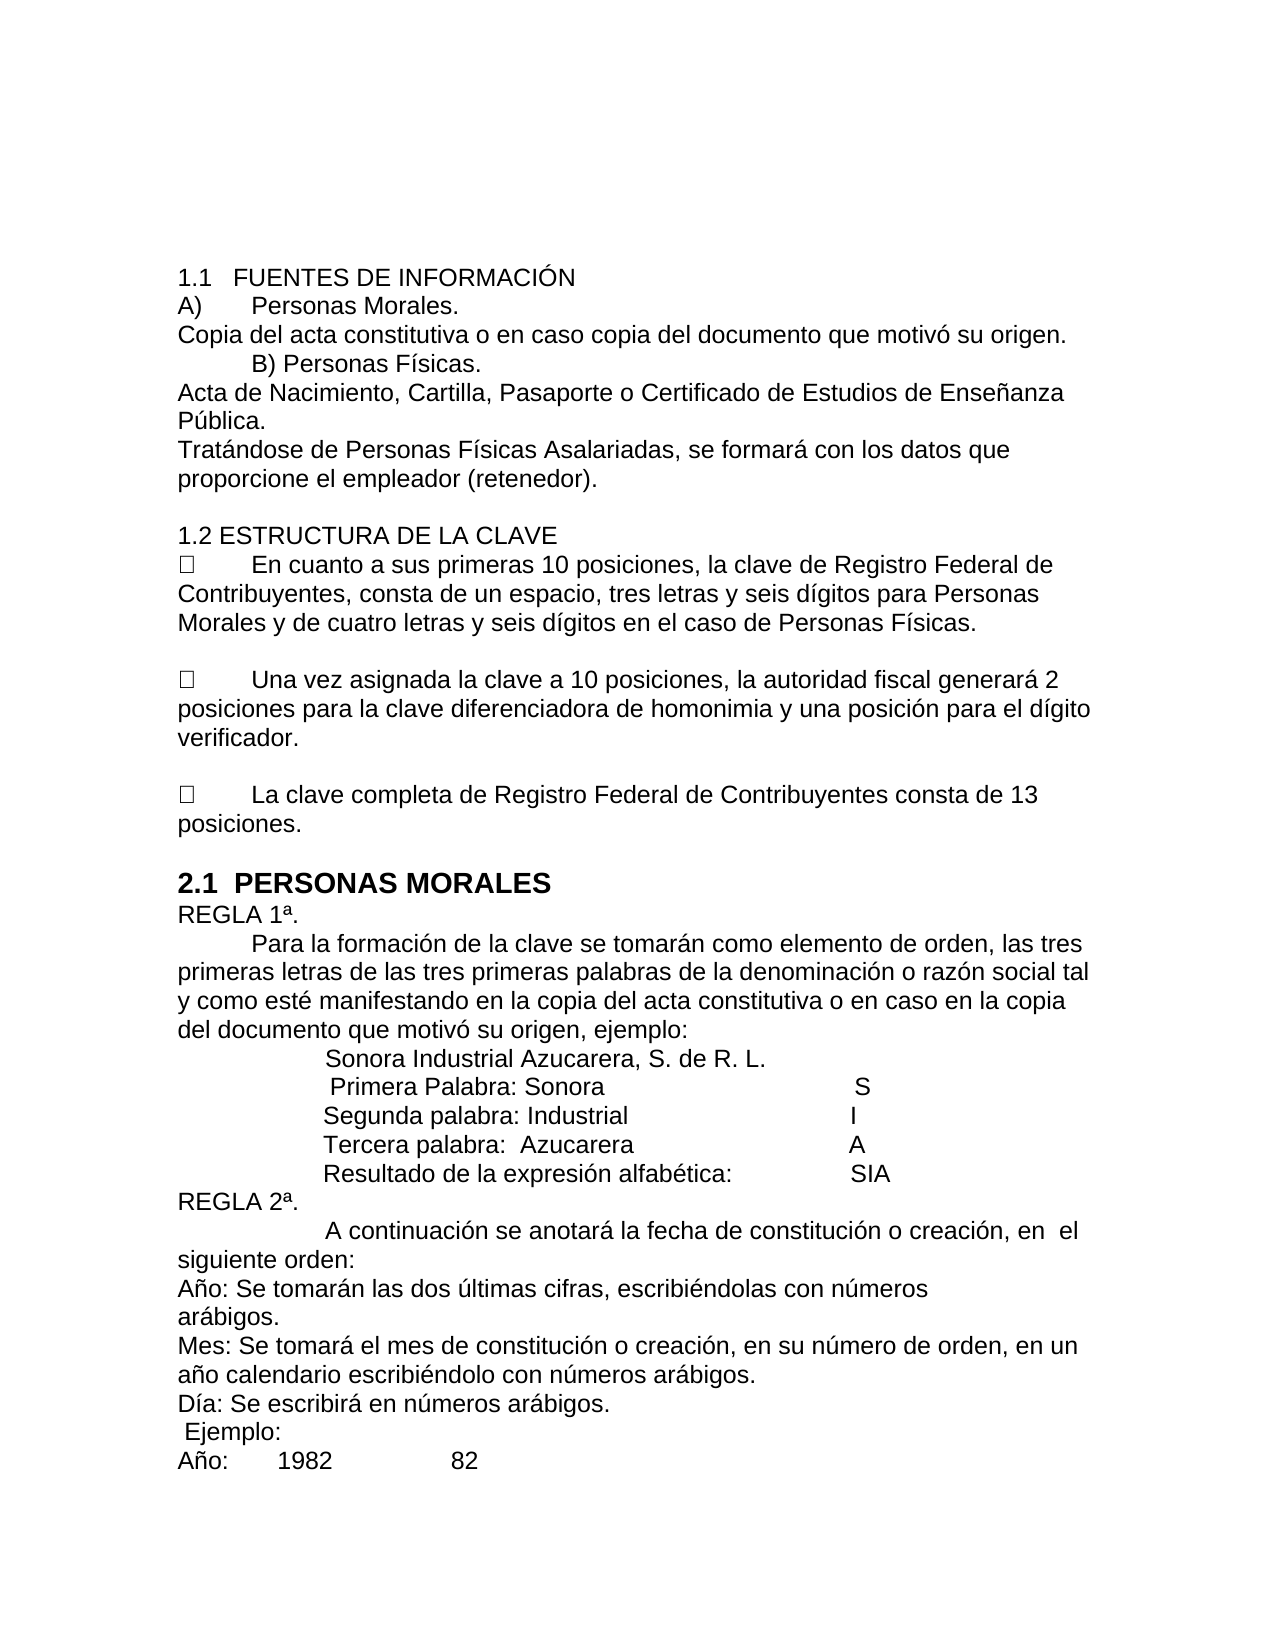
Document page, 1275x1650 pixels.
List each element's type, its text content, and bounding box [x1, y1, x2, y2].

text 2.1 PERSONAS MORALES [177, 866, 1098, 900]
text Ejemplo: [177, 1417, 1098, 1446]
text Acta de Nacimiento, Cartilla, Pasaporte o Certificado de Estudios de Enseñanza Pública. [177, 378, 1098, 435]
text B) Personas Físicas. [177, 349, 1098, 378]
text Tercera palabra: Azucarera A [177, 1130, 1098, 1159]
text 1.1 FUENTES DE INFORMACIÓN [177, 263, 1098, 291]
text Segunda palabra: Industrial I [177, 1101, 1098, 1130]
text Primera Palabra: Sonora S [177, 1072, 1098, 1101]
text  En cuanto a sus primeras 10 posiciones, la clave de Registro Federal de Contribuyentes, consta de un espacio, tres letras y seis dígitos para Personas Morales y de cuatro letras y seis dígitos en el caso de Personas Físicas. [177, 550, 1098, 636]
text REGLA 1ª. [177, 900, 1098, 929]
text  Una vez asignada la clave a 10 posiciones, la autoridad fiscal generará 2 posiciones para la clave diferenciadora de homonimia y una posición para el dígito verificador. [177, 665, 1098, 751]
text Resultado de la expresión alfabética: SIA [177, 1159, 1098, 1187]
text Copia del acta constitutiva o en caso copia del documento que motivó su origen. [177, 320, 1098, 349]
text A) Personas Morales. [177, 291, 1098, 320]
text Tratándose de Personas Físicas Asalariadas, se formará con los datos que proporcione el empleador (retenedor). [177, 435, 1098, 493]
text Día: Se escribirá en números arábigos. [177, 1389, 1098, 1417]
text 1.2 ESTRUCTURA DE LA CLAVE [177, 521, 1098, 550]
text Año: 1982 82 [177, 1446, 1098, 1475]
text A continuación se anotará la fecha de constitución o creación, en el siguiente orden: [177, 1216, 1098, 1274]
text Año: Se tomarán las dos últimas cifras, escribiéndolas con números arábigos. [177, 1274, 1098, 1331]
text REGLA 2ª. [177, 1187, 1098, 1216]
text Sonora Industrial Azucarera, S. de R. L. [177, 1044, 1098, 1072]
text Para la formación de la clave se tomarán como elemento de orden, las tres primeras letras de las tres primeras palabras de la denominación o razón social tal y como esté manifestando en la copia del acta constitutiva o en caso en la copia del documento que motivó su origen, ejemplo: [177, 929, 1098, 1044]
text  La clave completa de Registro Federal de Contribuyentes consta de 13 posiciones. [177, 780, 1098, 838]
text Mes: Se tomará el mes de constitución o creación, en su número de orden, en un año calendario escribiéndolo con números arábigos. [177, 1331, 1098, 1389]
